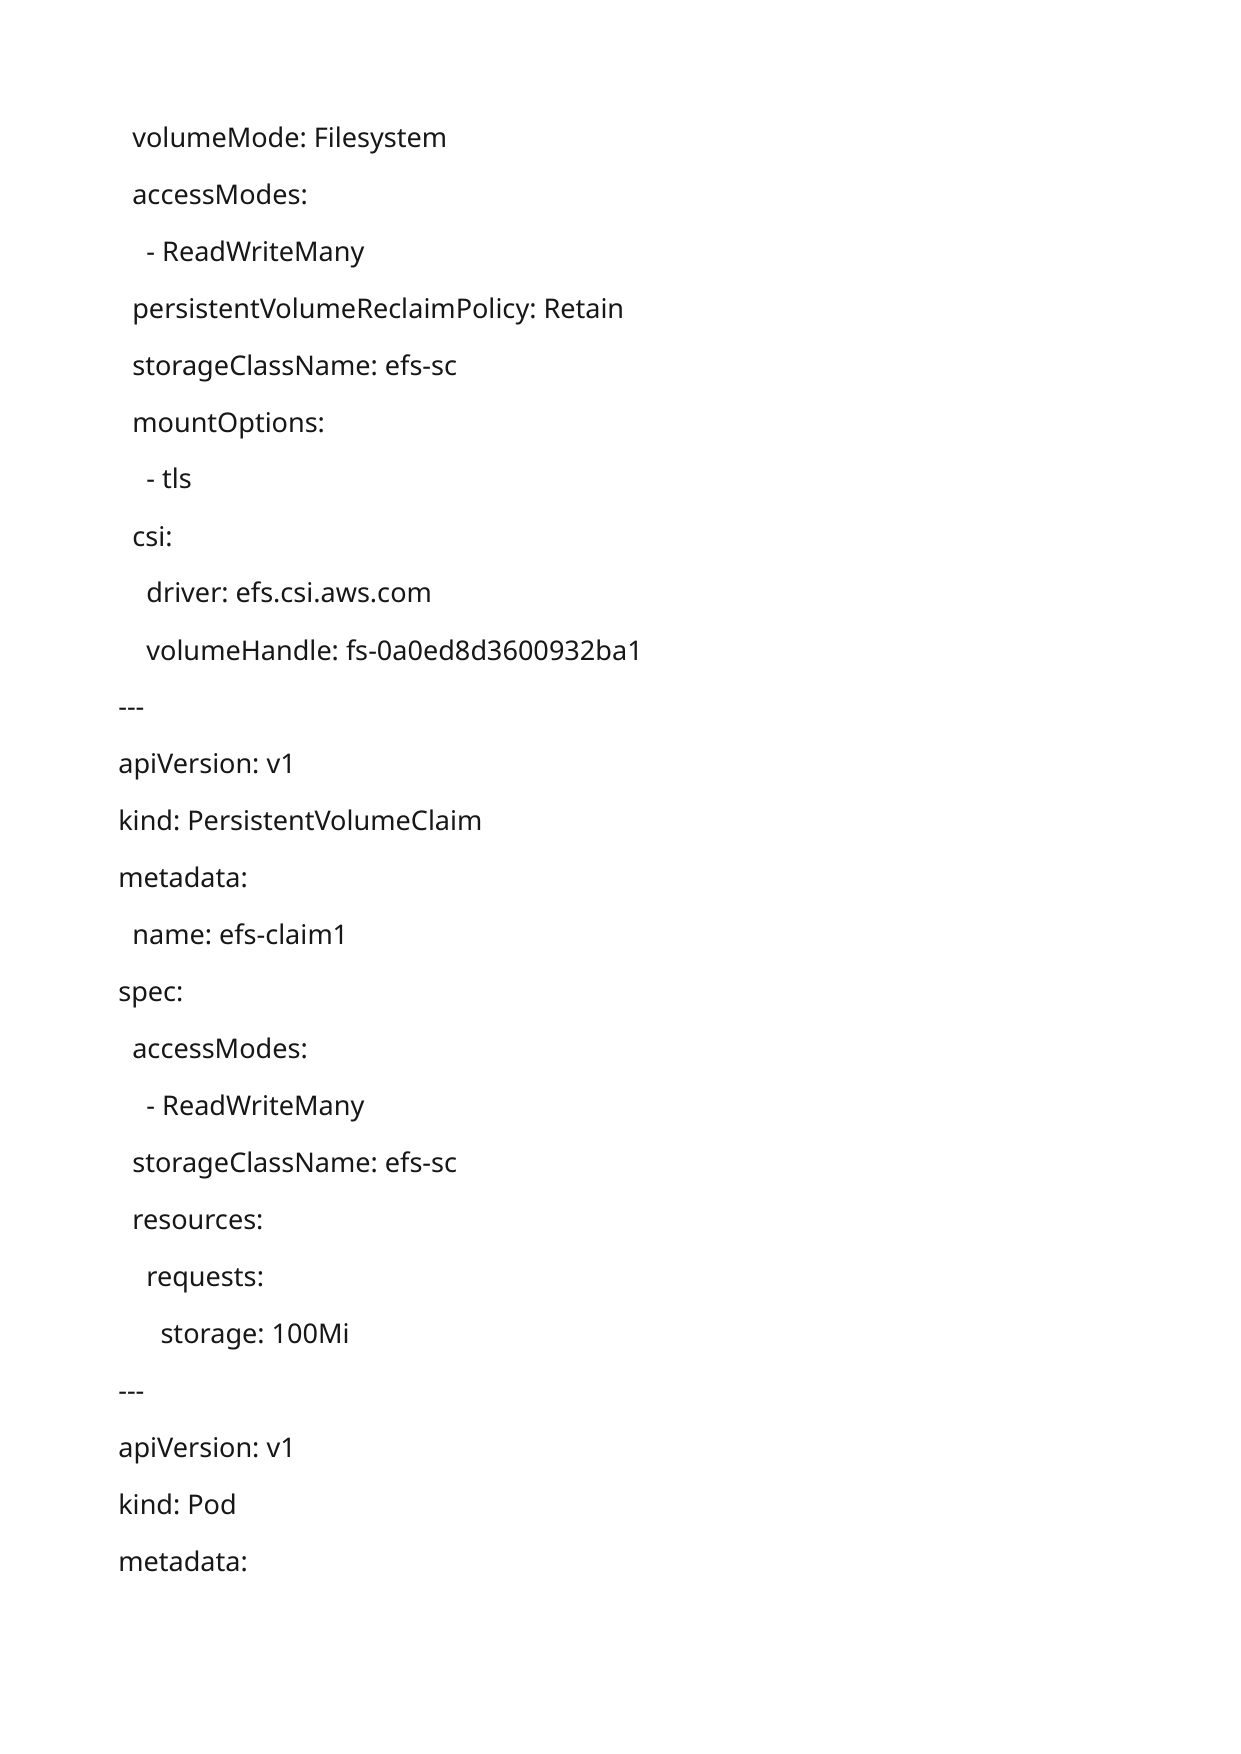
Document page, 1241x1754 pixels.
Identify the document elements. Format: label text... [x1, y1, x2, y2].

text requests: [118, 1258, 1122, 1294]
text resources: [118, 1201, 1122, 1238]
text storageClassName: efs-sc [118, 346, 1122, 383]
text driver: efs.csi.aws.com [118, 574, 1122, 611]
text - ReadWriteMany [118, 232, 1122, 269]
text apiVersion: v1 [118, 745, 1122, 782]
text metadata: [118, 859, 1122, 896]
text persistentVolumeReclaimPolicy: Retain [118, 289, 1122, 326]
text kind: Pod [118, 1486, 1122, 1522]
text mountOptions: [118, 403, 1122, 440]
text --- [118, 688, 1122, 725]
text spec: [118, 973, 1122, 1010]
text apiVersion: v1 [118, 1429, 1122, 1466]
text volumeHandle: fs-0a0ed8d3600932ba1 [118, 631, 1122, 668]
text kind: PersistentVolumeClaim [118, 802, 1122, 839]
text storageClassName: efs-sc [118, 1144, 1122, 1181]
text - ReadWriteMany [118, 1087, 1122, 1124]
text csi: [118, 517, 1122, 554]
text volumeMode: Filesystem [118, 118, 1122, 155]
text accessModes: [118, 1030, 1122, 1067]
text name: efs-claim1 [118, 916, 1122, 953]
text metadata: [118, 1543, 1122, 1579]
text accessModes: [118, 175, 1122, 212]
text - tls [118, 460, 1122, 497]
text storage: 100Mi [118, 1315, 1122, 1352]
text --- [118, 1372, 1122, 1408]
